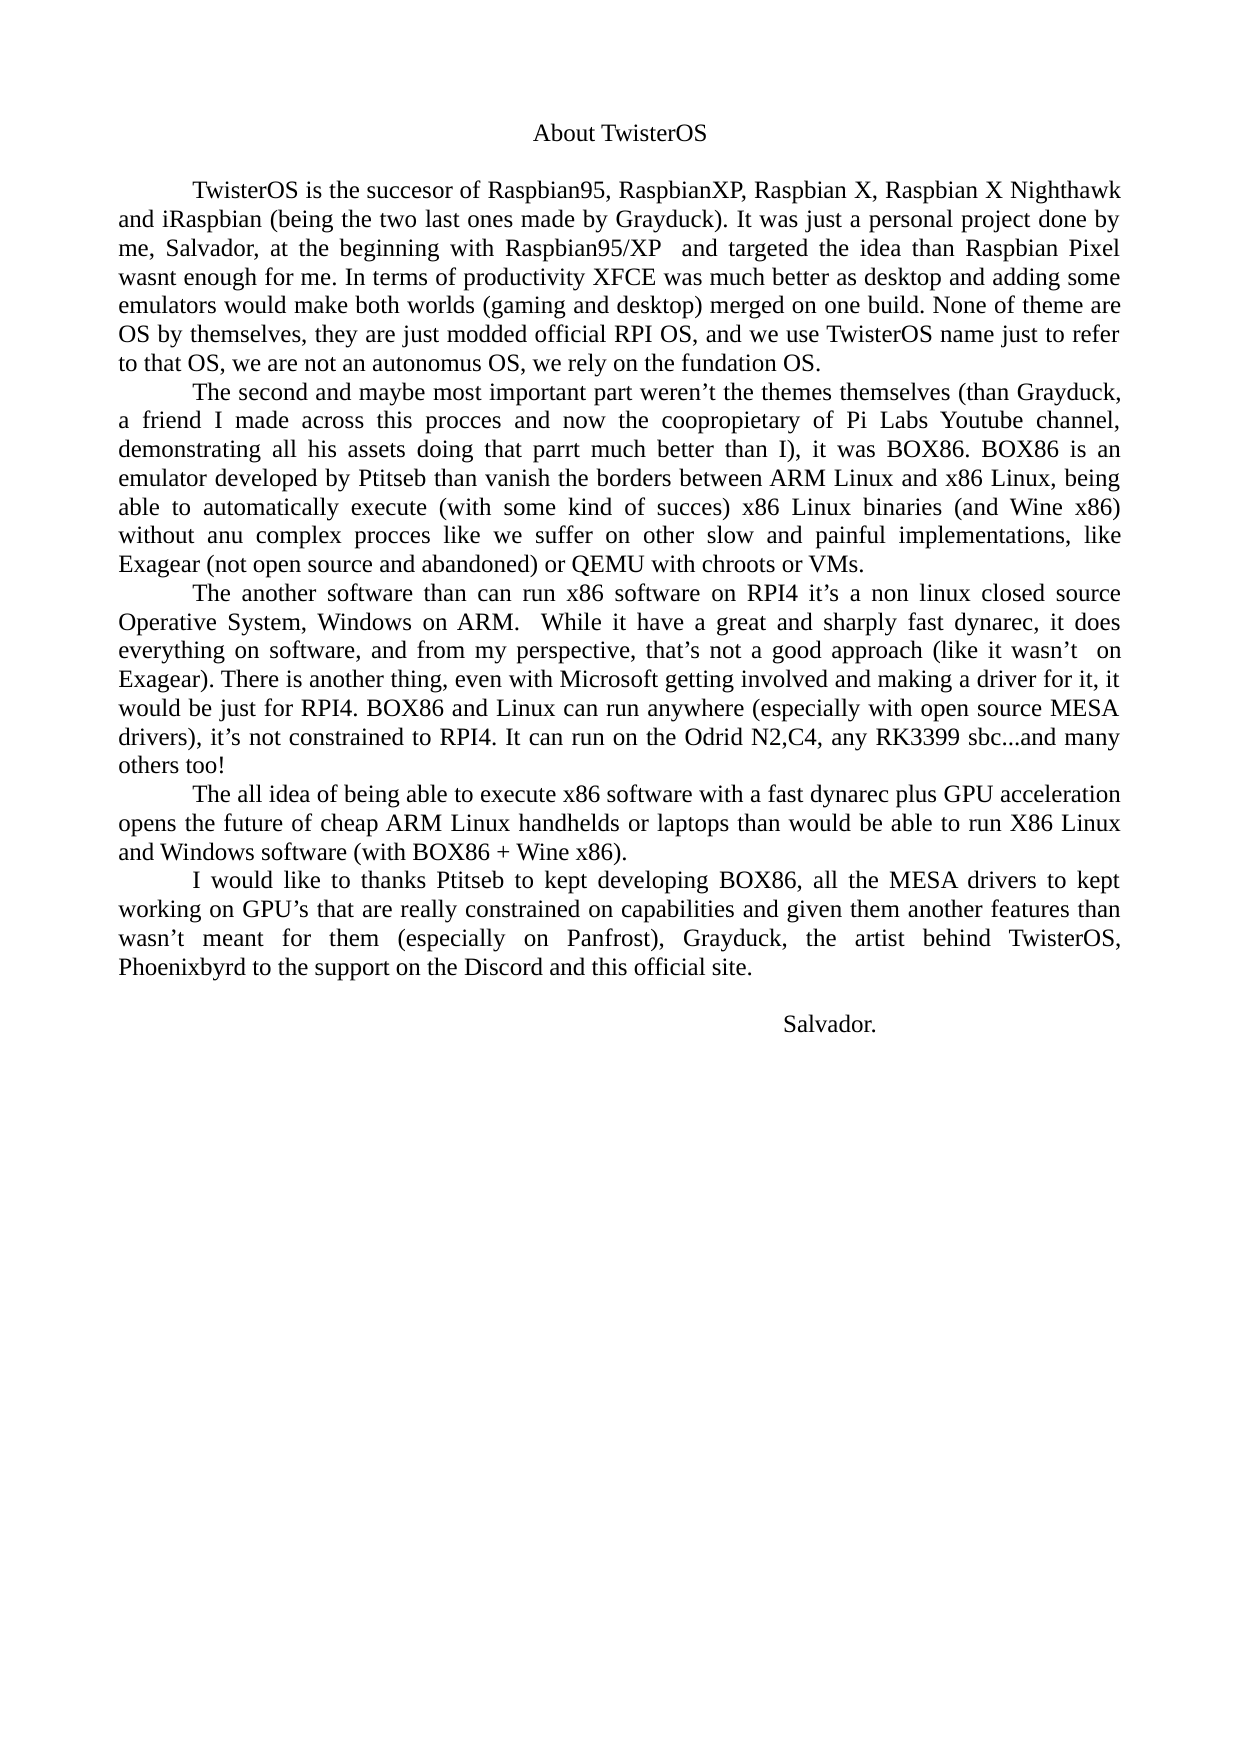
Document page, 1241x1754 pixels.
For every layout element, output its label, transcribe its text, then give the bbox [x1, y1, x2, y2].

text I would like to thanks Ptitseb to kept developing BOX86, all the MESA drivers to kept working on GPU’s that are really constrained on capabilities and given them another features than wasn’t meant for them (especially on Panfrost), Grayduck, the artist behind TwisterOS, Phoenixbyrd to the support on the Discord and this official site. [118, 866, 1122, 981]
text About TwisterOS [118, 118, 1122, 147]
text The another software than can run x86 software on RPI4 it’s a non linux closed source Operative System, Windows on ARM. While it have a great and sharply fast dynarec, it does everything on software, and from my perspective, that’s not a good approach (like it wasn’t on Exagear). There is another thing, even with Microsoft getting involved and making a driver for it, it would be just for RPI4. BOX86 and Linux can run anywhere (especially with open source MESA drivers), it’s not constrained to RPI4. It can run on the Odrid N2,C4, any RK3399 sbc...and many others too! [118, 578, 1122, 779]
text Salvador. [118, 1009, 1122, 1038]
text The all idea of being able to execute x86 software with a fast dynarec plus GPU acceleration opens the future of cheap ARM Linux handhelds or laptops than would be able to run X86 Linux and Windows software (with BOX86 + Wine x86). [118, 779, 1122, 866]
text The second and maybe most important part weren’t the themes themselves (than Grayduck, a friend I made across this procces and now the coopropietary of Pi Labs Youtube channel, demonstrating all his assets doing that parrt much better than I), it was BOX86. BOX86 is an emulator developed by Ptitseb than vanish the borders between ARM Linux and x86 Linux, being able to automatically execute (with some kind of succes) x86 Linux binaries (and Wine x86) without anu complex procces like we suffer on other slow and painful implementations, like Exagear (not open source and abandoned) or QEMU with chroots or VMs. [118, 377, 1122, 578]
text TwisterOS is the succesor of Raspbian95, RaspbianXP, Raspbian X, Raspbian X Nighthawk and iRaspbian (being the two last ones made by Grayduck). It was just a personal project done by me, Salvador, at the beginning with Raspbian95/XP and targeted the idea than Raspbian Pixel wasnt enough for me. In terms of productivity XFCE was much better as desktop and adding some emulators would make both worlds (gaming and desktop) merged on one build. None of theme are OS by themselves, they are just modded official RPI OS, and we use TwisterOS name just to refer to that OS, we are not an autonomus OS, we rely on the fundation OS. [118, 176, 1122, 377]
